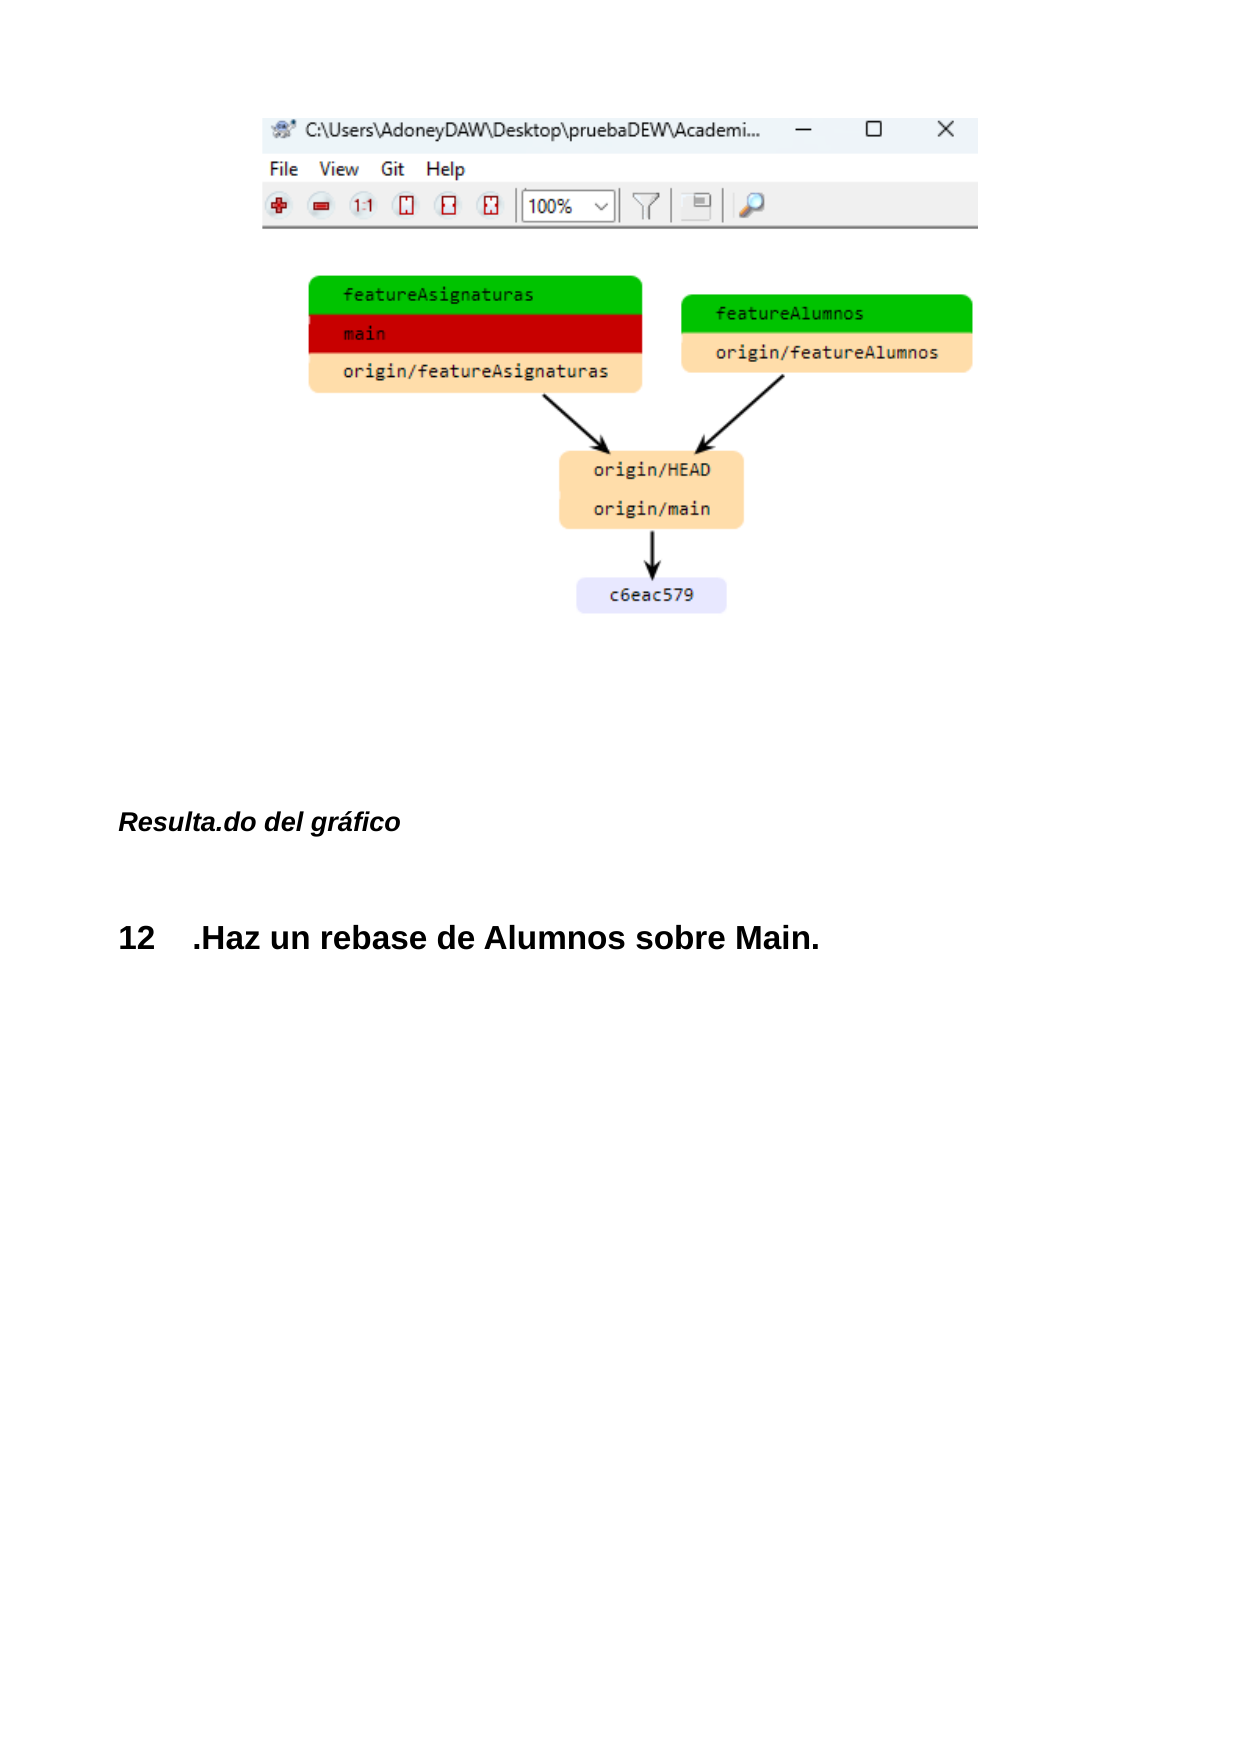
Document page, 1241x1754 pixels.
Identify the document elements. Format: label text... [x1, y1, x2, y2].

subtitle .Haz un rebase de Alumnos sobre Main. [118, 918, 1122, 956]
subtitle Resulta.do del gráfico [118, 806, 1122, 837]
picture [262, 118, 978, 756]
